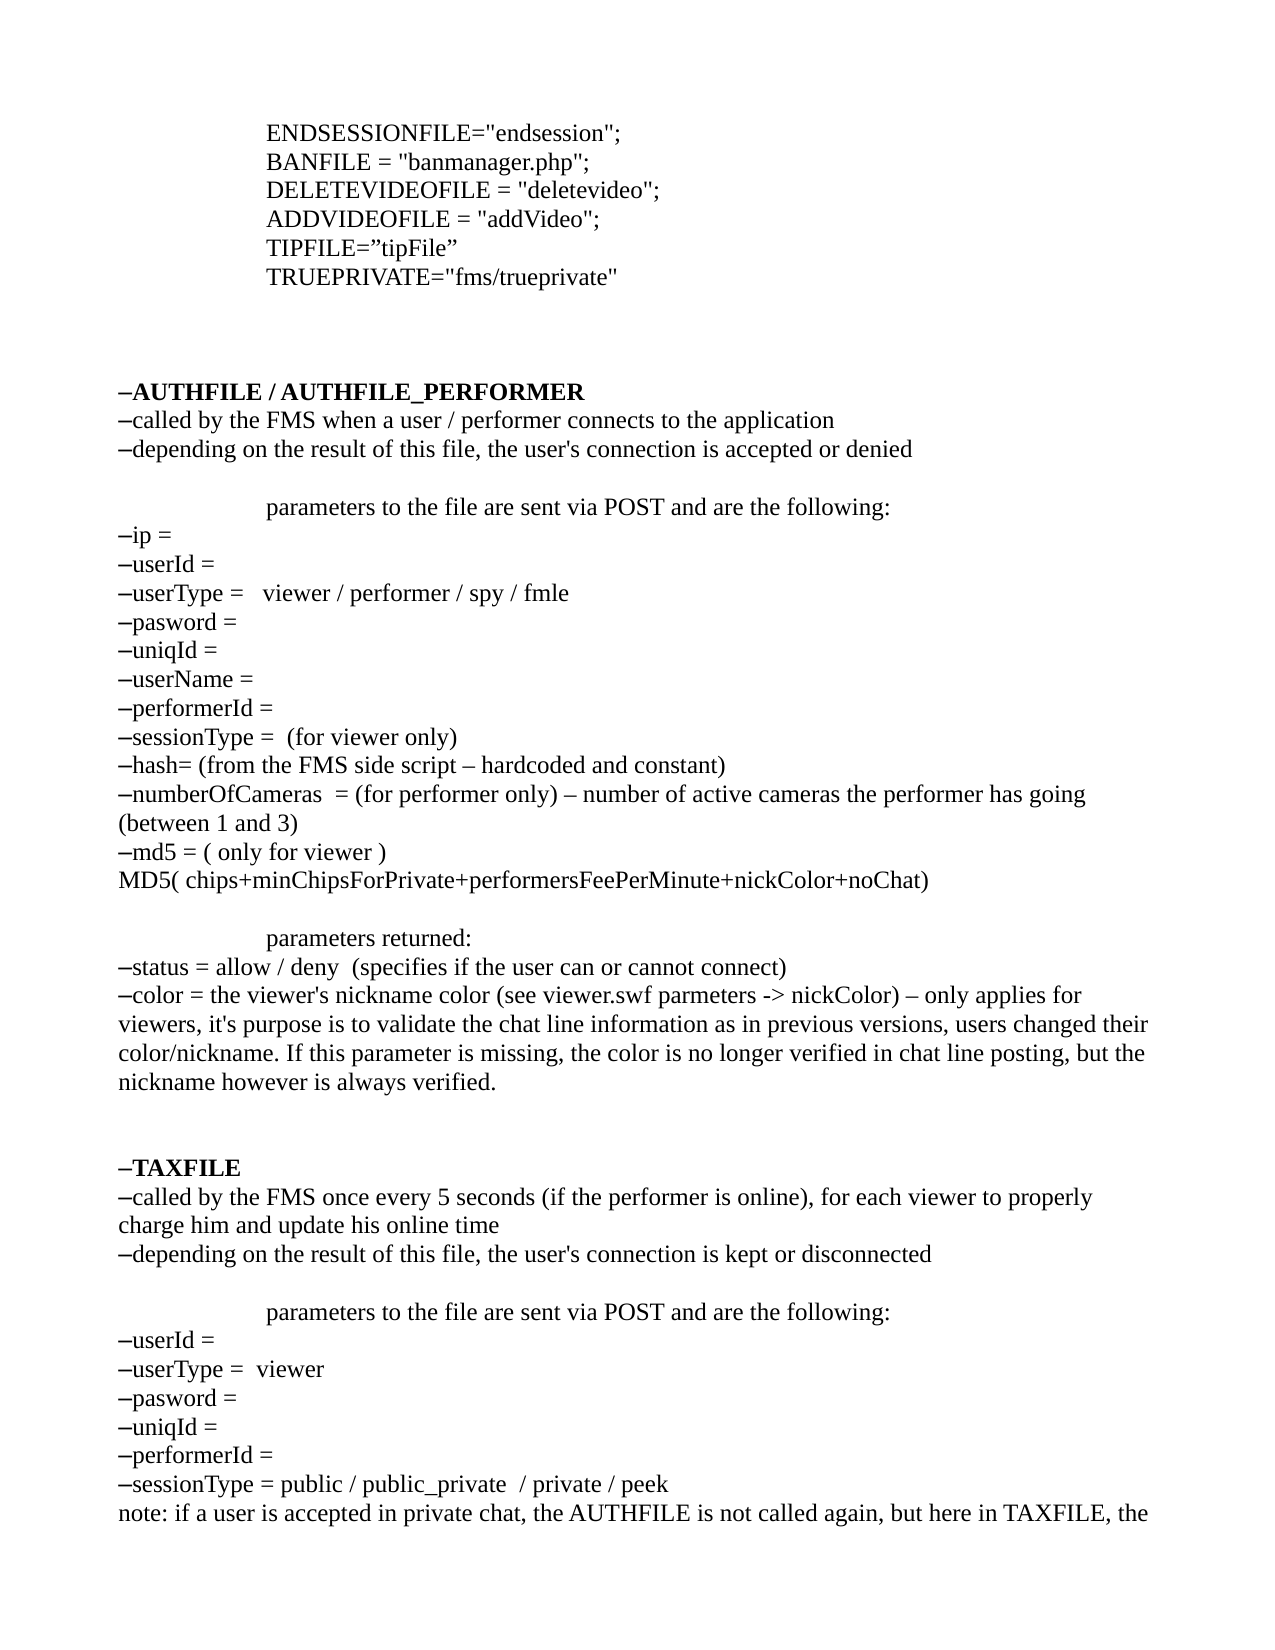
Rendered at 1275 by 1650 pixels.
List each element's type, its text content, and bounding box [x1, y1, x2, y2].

text parameters to the file are sent via POST and are the following: [118, 492, 1157, 521]
list performerId = [118, 693, 1157, 722]
list color = the viewer's nickname color (see viewer.swf parmeters -> nickColor) – only applies for viewers, it's purpose is to validate the chat line information as in previous versions, users changed their color/nickname. If this parameter is missing, the color is no longer verified in chat line posting, but the nickname however is always verified. [118, 981, 1157, 1096]
list uniqId = [118, 636, 1157, 664]
list userName = [118, 664, 1157, 693]
text BANFILE = "banmanager.php"; [118, 147, 1157, 176]
list status = allow / deny (specifies if the user can or cannot connect) [118, 952, 1157, 981]
text TRUEPRIVATE="fms/trueprivate" [118, 262, 1157, 291]
list numberOfCameras = (for performer only) – number of active cameras the performer has going (between 1 and 3) [118, 779, 1157, 837]
list TAXFILE [118, 1153, 1157, 1182]
text ADDVIDEOFILE = "addVideo"; [118, 204, 1157, 233]
list pasword = [118, 607, 1157, 636]
text DELETEVIDEOFILE = "deletevideo"; [118, 176, 1157, 204]
text note: if a user is accepted in private chat, the AUTHFILE is not called again, but here in TAXFILE, the [118, 1498, 1157, 1527]
list AUTHFILE / AUTHFILE_PERFORMER [118, 377, 1157, 406]
text parameters returned: [118, 923, 1157, 952]
list called by the FMS when a user / performer connects to the application [118, 406, 1157, 434]
list userId = [118, 1326, 1157, 1354]
list called by the FMS once every 5 seconds (if the performer is online), for each viewer to properly charge him and update his online time [118, 1182, 1157, 1239]
list performerId = [118, 1441, 1157, 1469]
list sessionType = public / public_private / private / peek [118, 1469, 1157, 1498]
text parameters to the file are sent via POST and are the following: [118, 1297, 1157, 1326]
list userId = [118, 549, 1157, 578]
text ENDSESSIONFILE="endsession"; [118, 118, 1157, 147]
list userType = viewer / performer / spy / fmle [118, 578, 1157, 607]
text TIPFILE=”tipFile” [118, 233, 1157, 262]
list depending on the result of this file, the user's connection is kept or disconnected [118, 1239, 1157, 1268]
list uniqId = [118, 1412, 1157, 1441]
list userType = viewer [118, 1354, 1157, 1383]
list depending on the result of this file, the user's connection is accepted or denied [118, 434, 1157, 463]
list md5 = ( only for viewer ) MD5( chips+minChipsForPrivate+performersFeePerMinute+nickColor+noChat) [118, 837, 1157, 894]
list sessionType = (for viewer only) [118, 722, 1157, 751]
list ip = [118, 521, 1157, 549]
list pasword = [118, 1383, 1157, 1412]
list hash= (from the FMS side script – hardcoded and constant) [118, 751, 1157, 779]
